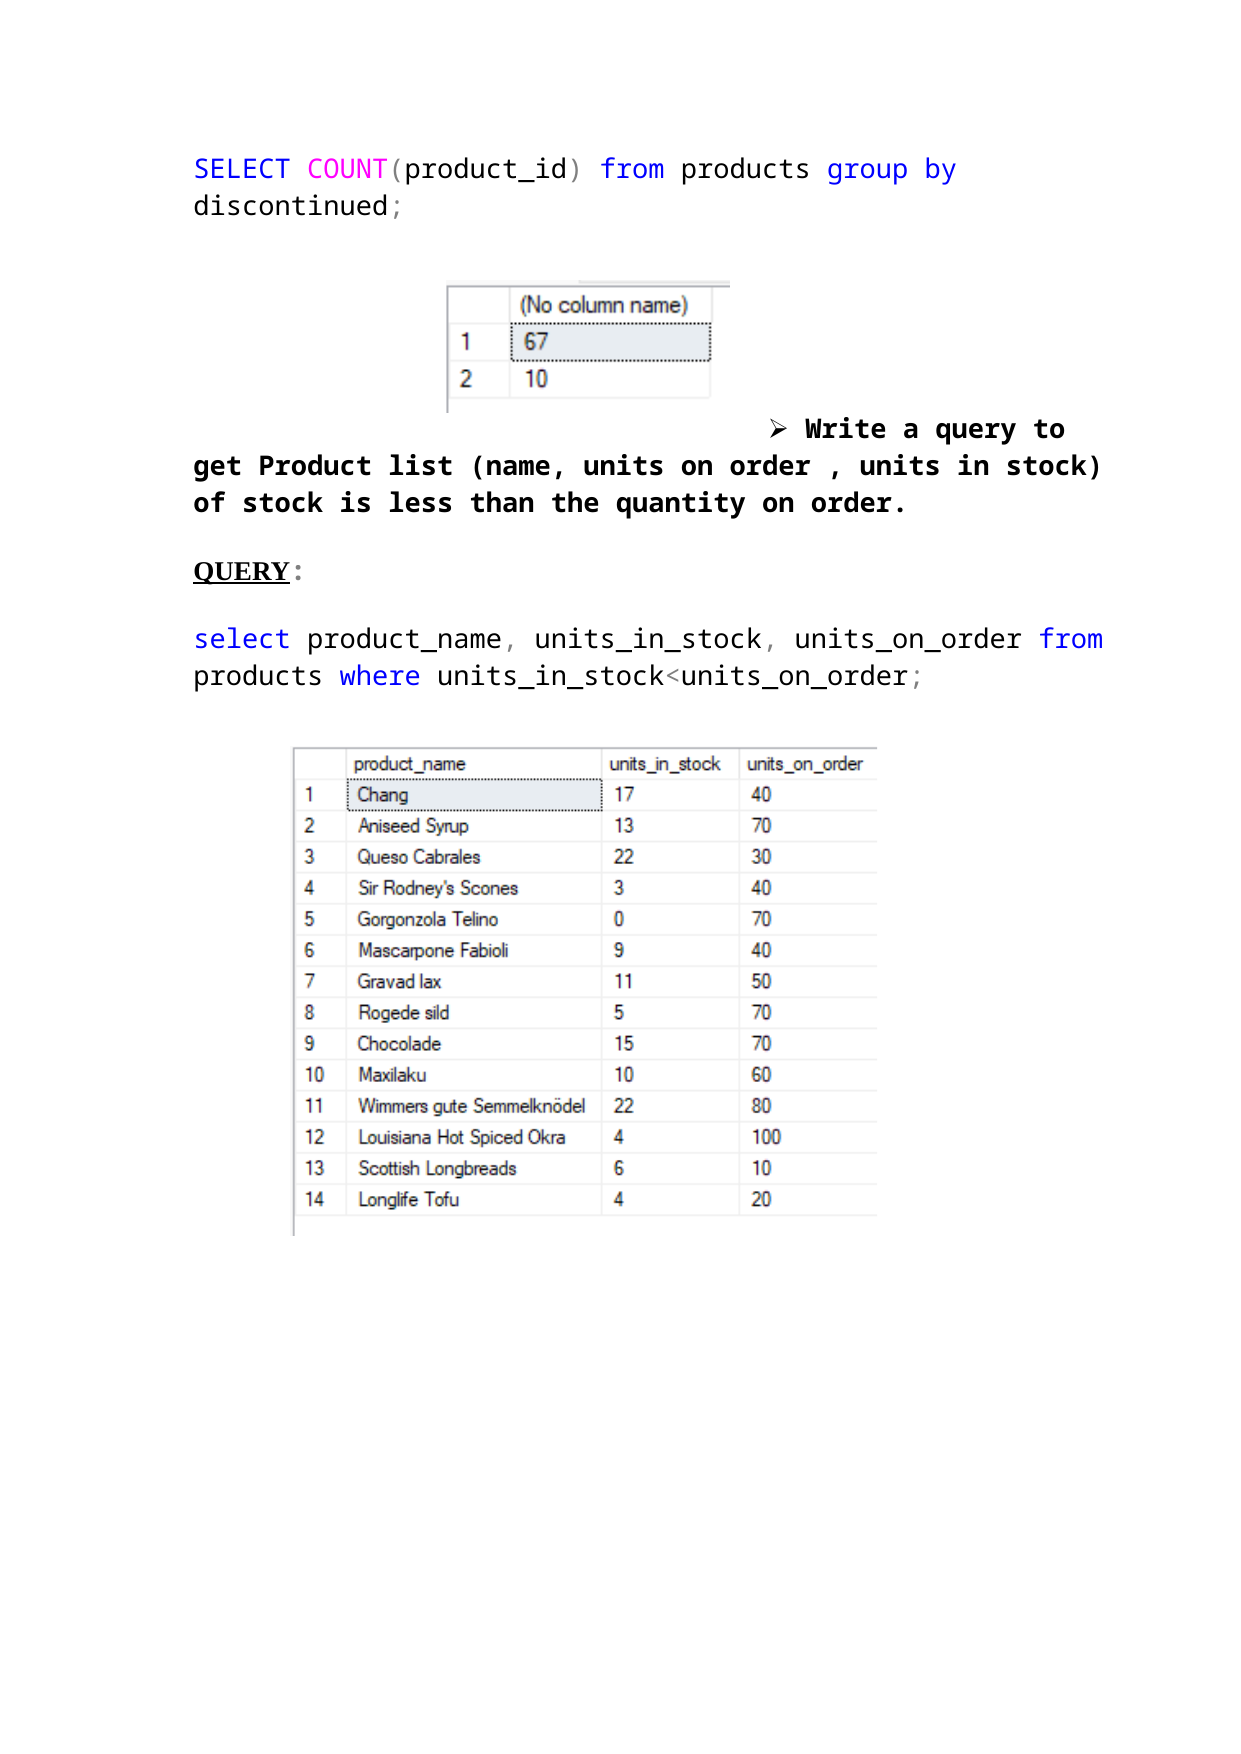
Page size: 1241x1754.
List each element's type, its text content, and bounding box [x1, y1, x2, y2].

list select product_name, units_in_stock, units_on_order from products where units_in_stock<units_on_order; [156, 620, 1122, 693]
picture [446, 280, 730, 413]
list SELECT COUNT(product_id) from products group by discontinued; [156, 149, 1122, 223]
picture [290, 746, 878, 1236]
list QUERY: [156, 552, 1122, 588]
list Write a query to get Product list (name, units on order , units in stock) of stock is less than the quantity on order. [156, 410, 1122, 521]
